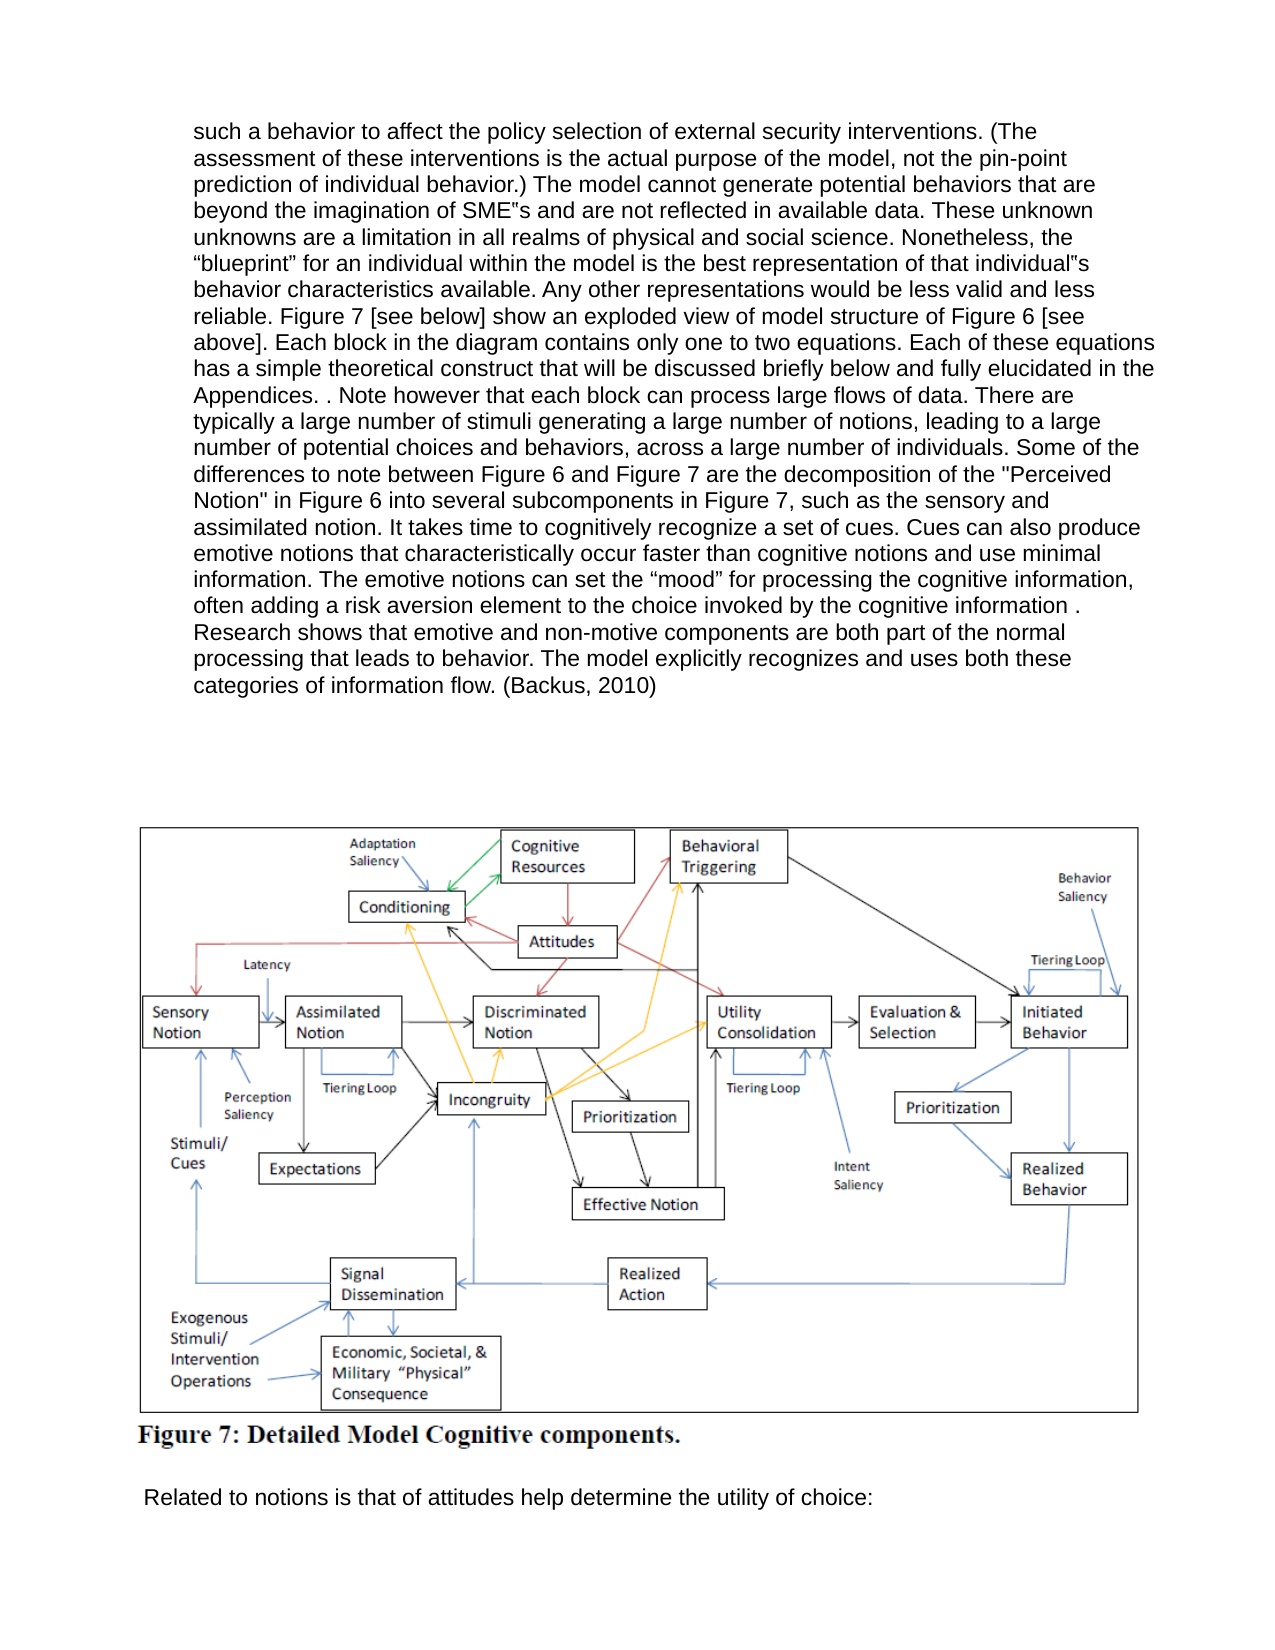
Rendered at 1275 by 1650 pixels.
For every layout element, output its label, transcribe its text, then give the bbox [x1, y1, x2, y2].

picture [118, 803, 1157, 1458]
text Related to notions is that of attitudes help determine the utility of choice: [118, 1484, 1157, 1510]
text such a behavior to affect the policy selection of external security interventions. (The assessment of these interventions is the actual purpose of the model, not the pin-point prediction of individual behavior.) The model cannot generate potential behaviors that are beyond the imagination of SME‟s and are not reflected in available data. These unknown unknowns are a limitation in all realms of physical and social science. Nonetheless, the “blueprint” for an individual within the model is the best representation of that individual‟s behavior characteristics available. Any other representations would be less valid and less reliable. Figure 7 [see below] show an exploded view of model structure of Figure 6 [see above]. Each block in the diagram contains only one to two equations. Each of these equations has a simple theoretical construct that will be discussed briefly below and fully elucidated in the Appendices. . Note however that each block can process large flows of data. There are typically a large number of stimuli generating a large number of notions, leading to a large number of potential choices and behaviors, across a large number of individuals. Some of the differences to note between Figure 6 and Figure 7 are the decomposition of the "Perceived Notion" in Figure 6 into several subcomponents in Figure 7, such as the sensory and assimilated notion. It takes time to cognitively recognize a set of cues. Cues can also produce emotive notions that characteristically occur faster than cognitive notions and use minimal information. The emotive notions can set the “mood” for processing the cognitive information, often adding a risk aversion element to the choice invoked by the cognitive information . Research shows that emotive and non-motive components are both part of the normal processing that leads to behavior. The model explicitly recognizes and uses both these categories of information flow. (Backus, 2010) [193, 118, 1157, 698]
